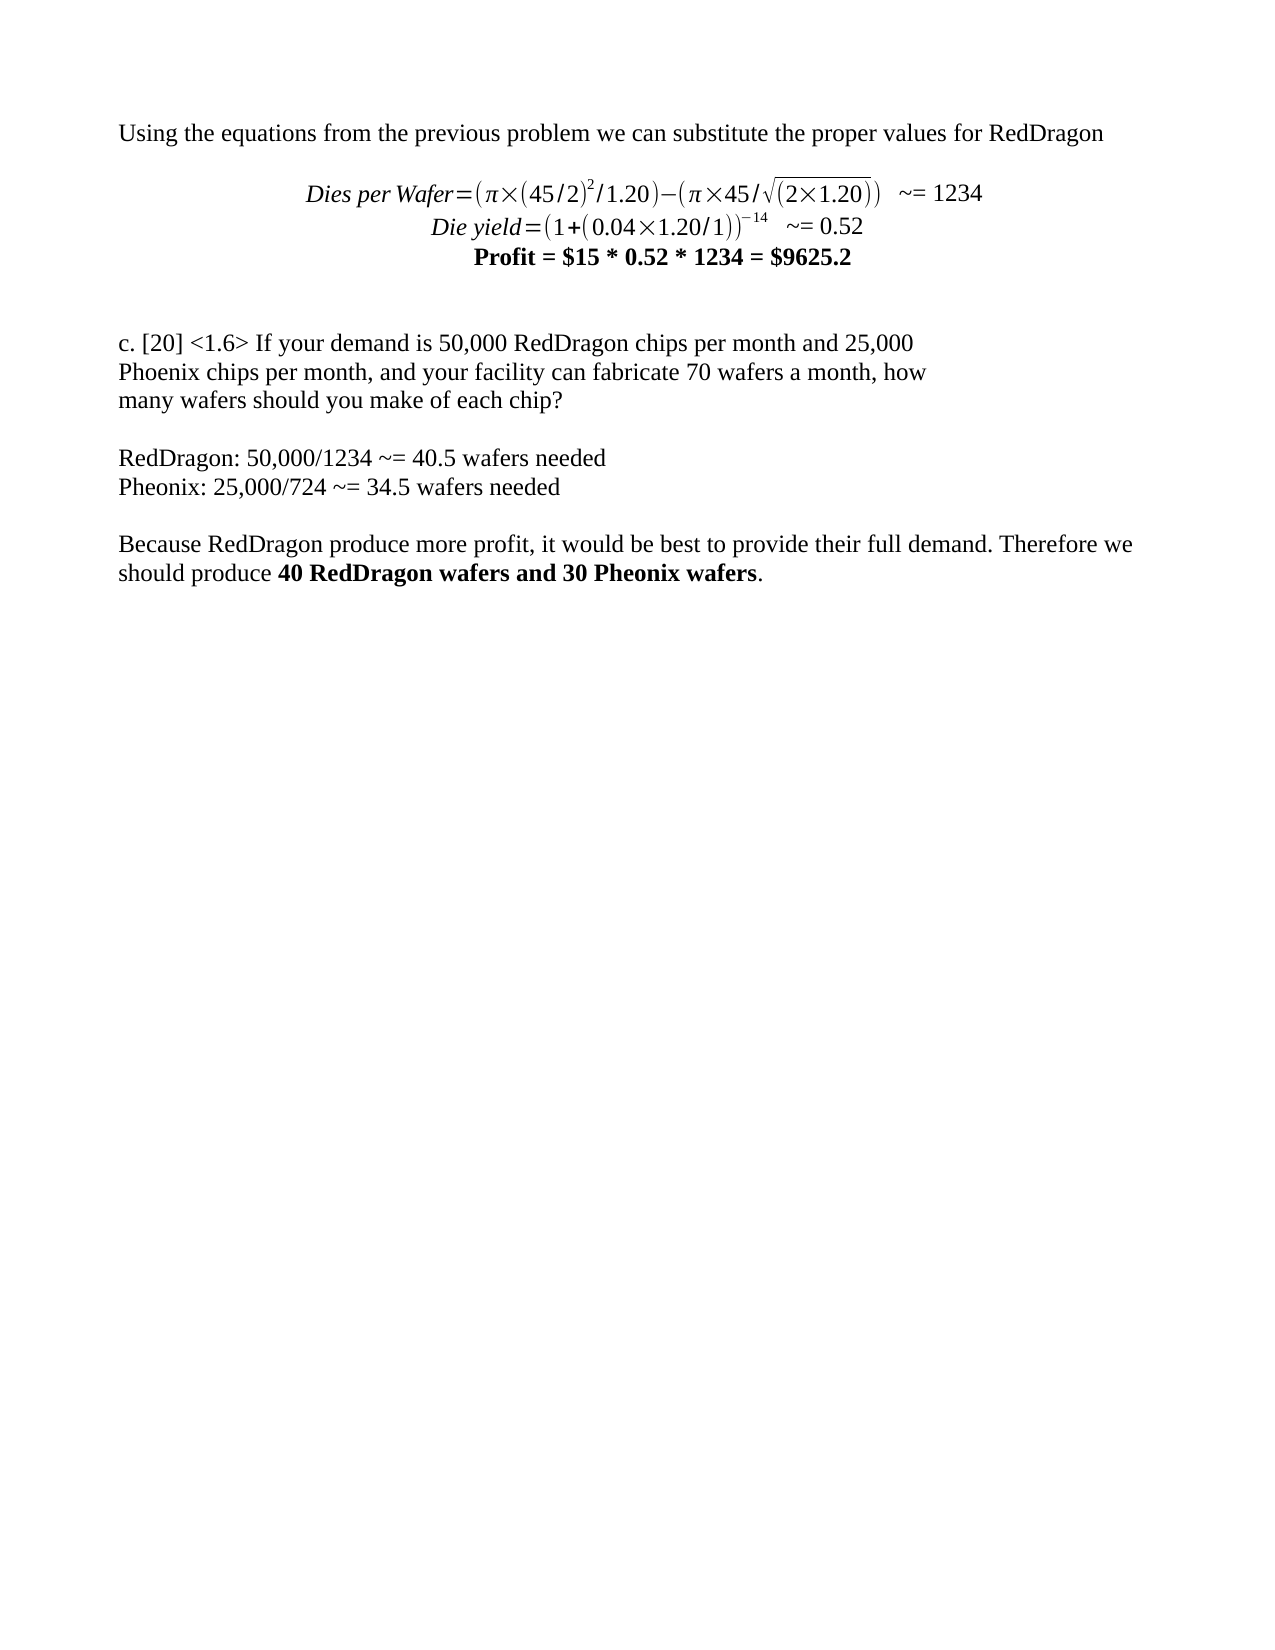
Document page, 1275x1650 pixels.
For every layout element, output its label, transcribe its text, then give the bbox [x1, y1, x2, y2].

text ~= 0.52 [118, 209, 1157, 242]
text many wafers should you make of each chip? [118, 385, 1157, 414]
text Because RedDragon produce more profit, it would be best to provide their full demand. Therefore we should produce 40 RedDragon wafers and 30 Pheonix wafers. [118, 529, 1157, 587]
text Profit = $15 * 0.52 * 1234 = $9625.2 [168, 242, 1157, 270]
text c. [20] <1.6> If your demand is 50,000 RedDragon chips per month and 25,000 [118, 328, 1157, 357]
text Phoenix chips per month, and your facility can fabricate 70 wafers a month, how [118, 357, 1157, 385]
text RedDragon: 50,000/1234 ~= 40.5 wafers needed [118, 443, 1157, 472]
text ~= 1234 [118, 176, 1157, 209]
text Pheonix: 25,000/724 ~= 34.5 wafers needed [118, 472, 1157, 500]
text Using the equations from the previous problem we can substitute the proper values for RedDragon [118, 118, 1157, 147]
